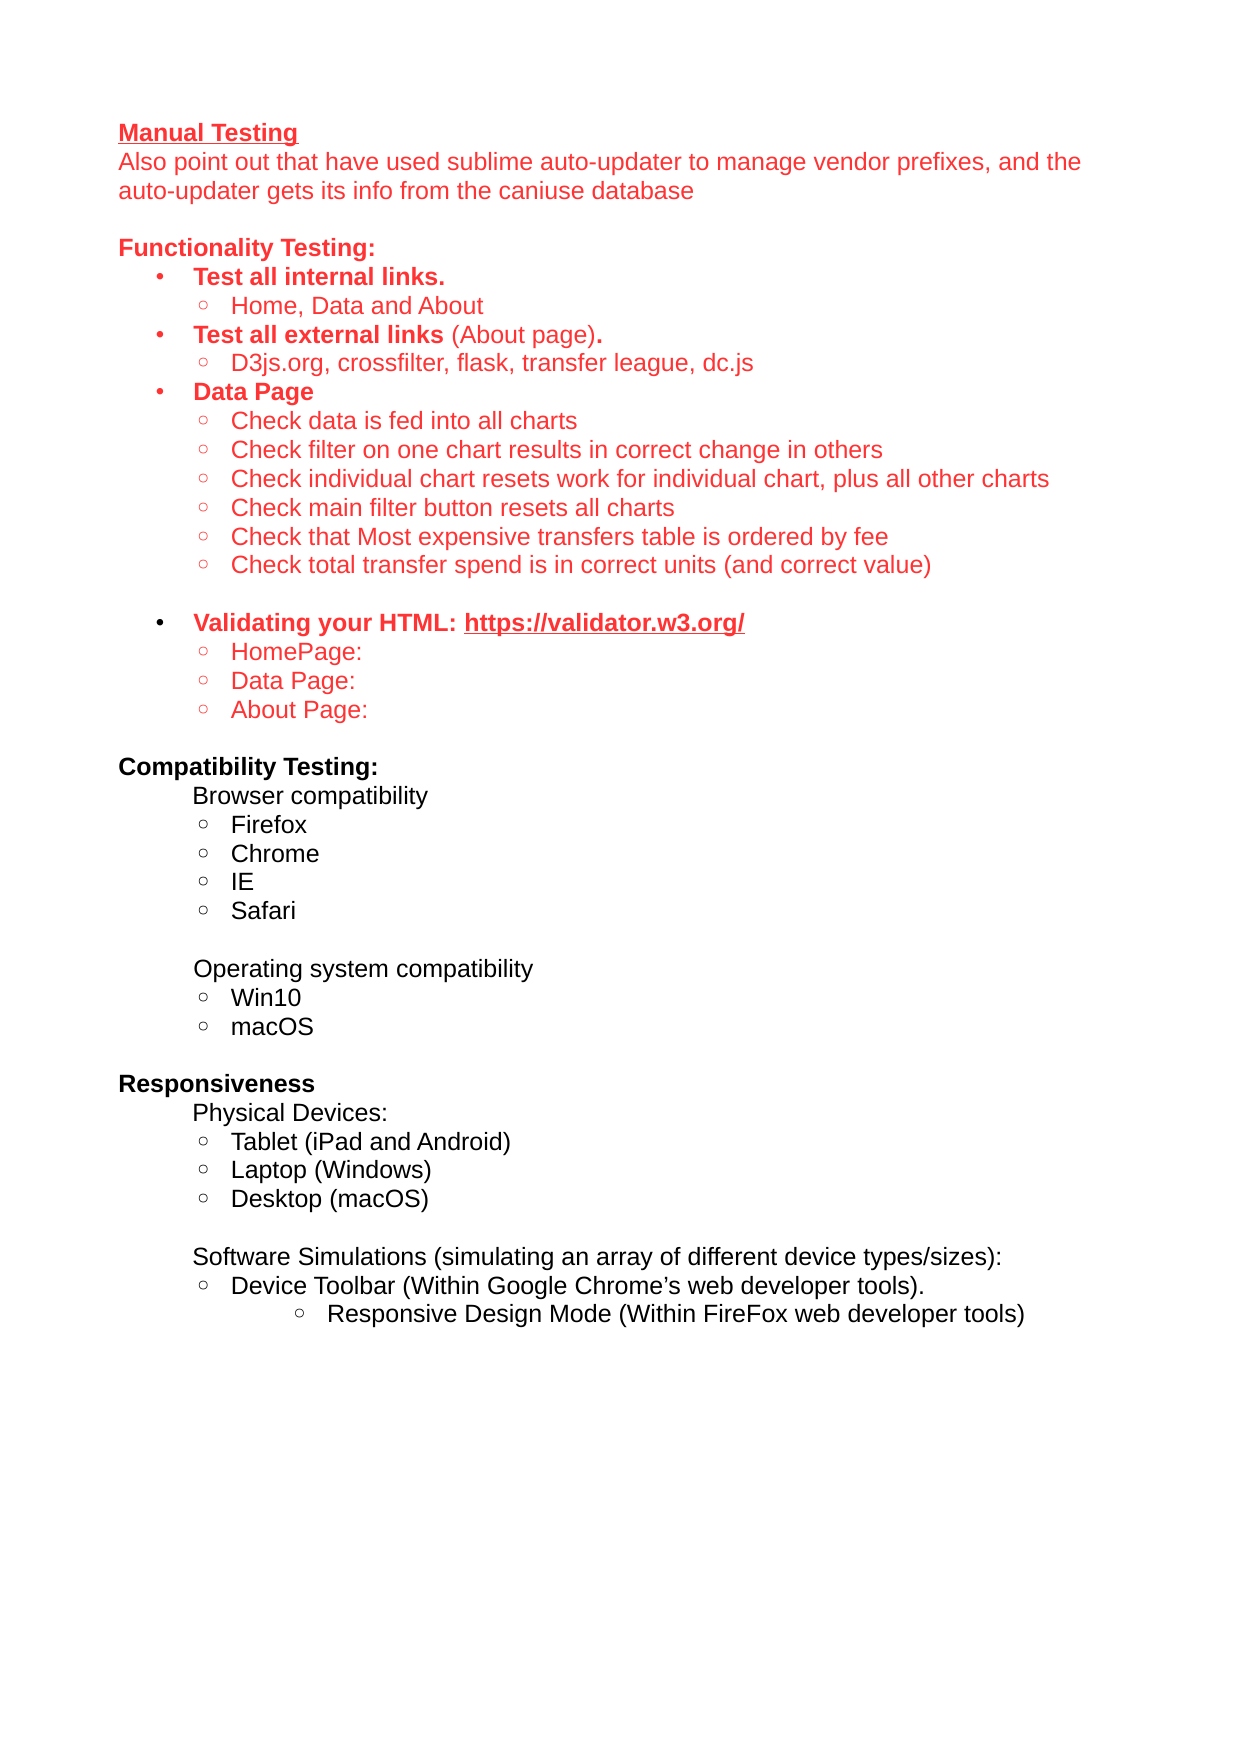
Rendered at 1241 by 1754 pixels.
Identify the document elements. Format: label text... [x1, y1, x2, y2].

list Check data is fed into all charts [193, 406, 1122, 435]
list HomePage: [193, 637, 1122, 666]
list Chrome [193, 838, 1122, 867]
text Software Simulations (simulating an array of different device types/sizes): [118, 1242, 1122, 1271]
list Check that Most expensive transfers table is ordered by fee [193, 522, 1122, 550]
text Manual Testing [118, 118, 1122, 147]
list D3js.org, crossfilter, flask, transfer league, dc.js [193, 348, 1122, 377]
list Data Page [156, 377, 1122, 406]
list Tablet (iPad and Android) [193, 1127, 1122, 1155]
list Check individual chart resets work for individual chart, plus all other charts [193, 464, 1122, 493]
list Home, Data and About [193, 291, 1122, 319]
list Laptop (Windows) [193, 1155, 1122, 1184]
list Check total transfer spend is in correct units (and correct value) [193, 550, 1122, 579]
list Safari [193, 896, 1122, 925]
list Check filter on one chart results in correct change in others [193, 435, 1122, 464]
list Check main filter button resets all charts [193, 493, 1122, 522]
text Also point out that have used sublime auto-updater to manage vendor prefixes, and the auto-updater gets its info from the caniuse database [118, 147, 1122, 204]
list Operating system compatibility [156, 954, 1122, 983]
list Firefox [193, 810, 1122, 838]
text Responsiveness [118, 1069, 1122, 1098]
list About Page: [193, 694, 1122, 723]
text Functionality Testing: [118, 233, 1122, 262]
text Physical Devices: [192, 1098, 1122, 1127]
list Device Toolbar (Within Google Chrome’s web developer tools). [193, 1271, 1122, 1299]
list IE [193, 867, 1122, 896]
text Browser compatibility [192, 781, 1122, 810]
list Validating your HTML: https://validator.w3.org/ [156, 608, 1122, 637]
list Win10 [193, 983, 1122, 1011]
list Responsive Design Mode (Within FireFox web developer tools) [193, 1299, 1122, 1328]
list macOS [193, 1011, 1122, 1040]
text Compatibility Testing: [118, 752, 1122, 781]
list Desktop (macOS) [193, 1184, 1122, 1213]
list Data Page: [193, 666, 1122, 694]
list Test all external links (About page). [156, 319, 1122, 348]
list Test all internal links. [156, 262, 1122, 291]
